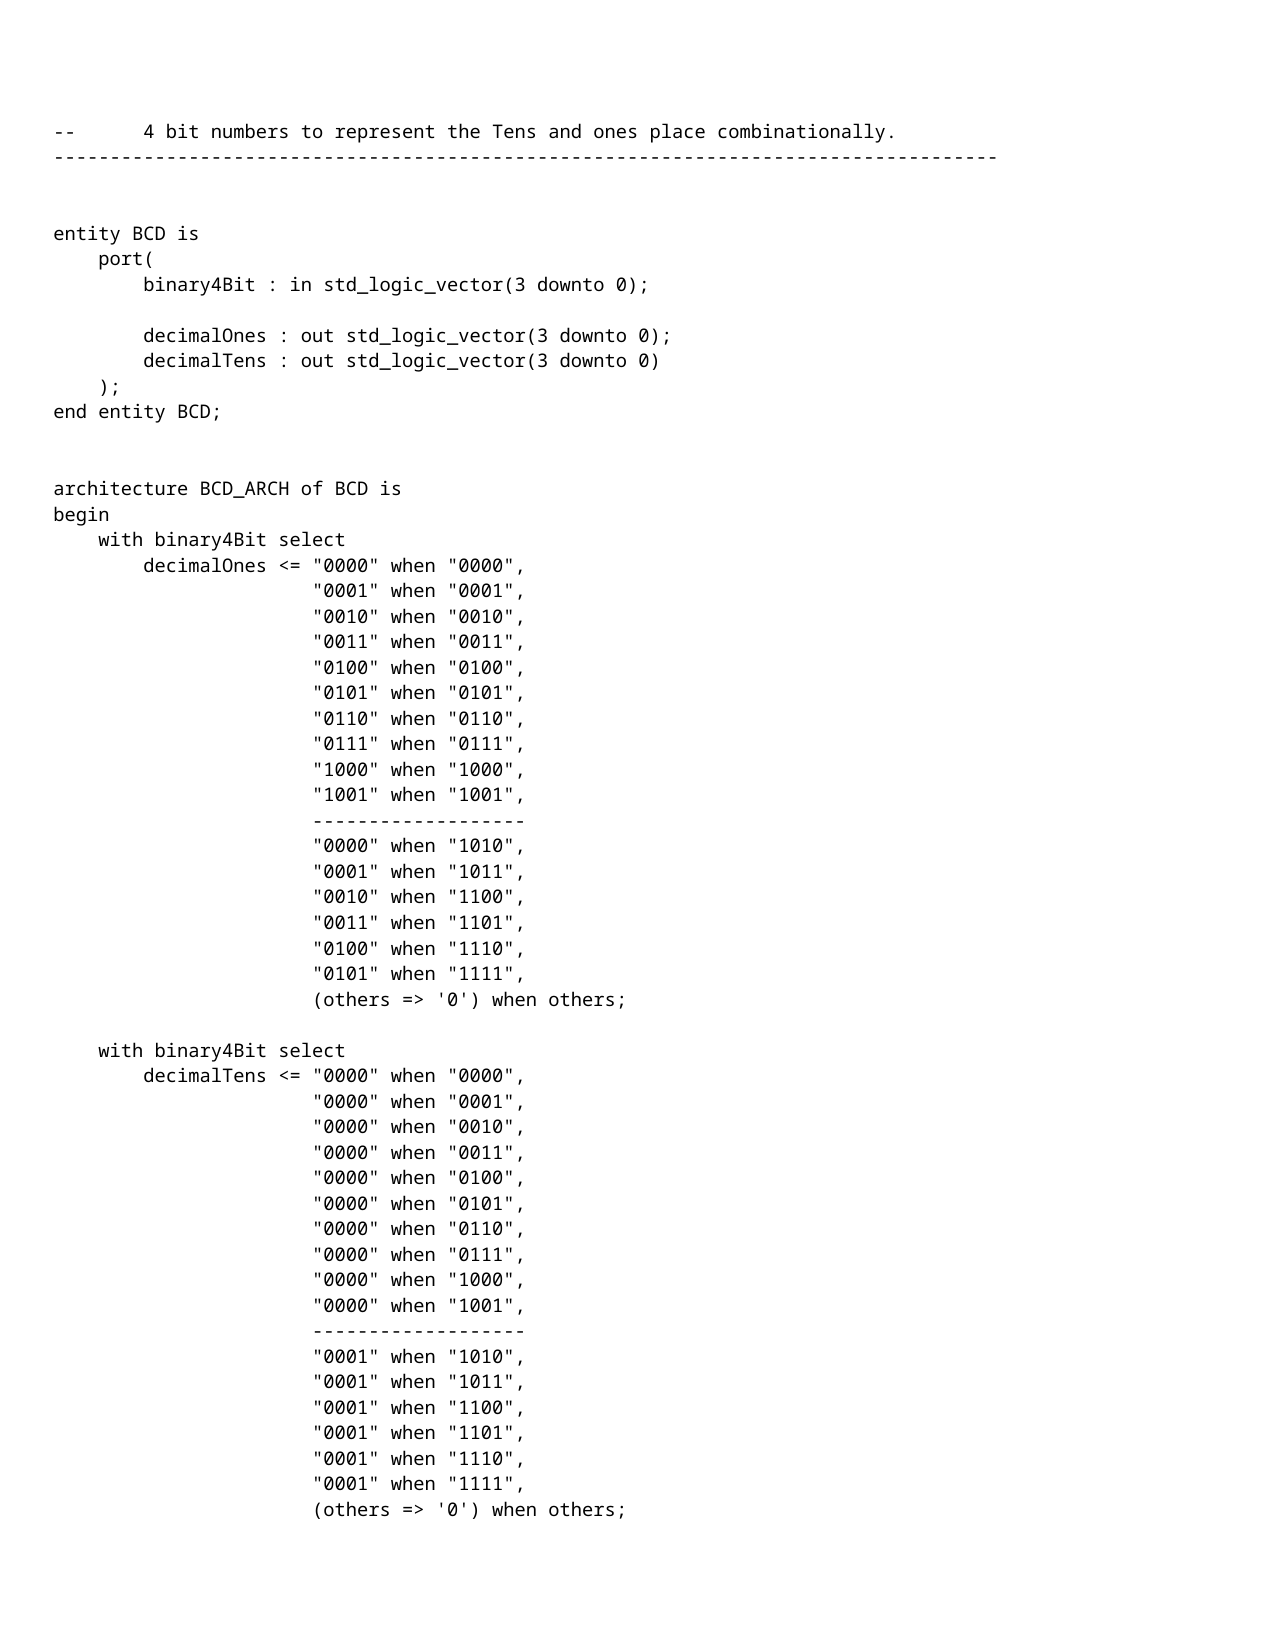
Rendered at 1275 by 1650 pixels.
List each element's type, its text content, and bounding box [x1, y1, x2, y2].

text "0000" when "0010", [53, 1113, 1216, 1139]
text "0000" when "0101", [53, 1190, 1216, 1216]
text "0001" when "1101", [53, 1420, 1216, 1445]
text "0001" when "0001", [53, 577, 1216, 603]
text (others => '0') when others; [53, 986, 1216, 1011]
text "0000" when "1001", [53, 1292, 1216, 1318]
text architecture BCD_ARCH of BCD is [53, 475, 1216, 501]
text "0001" when "1111", [53, 1471, 1216, 1496]
text end entity BCD; [53, 399, 1216, 424]
text "0000" when "1010", [53, 833, 1216, 858]
text binary4Bit : in std_logic_vector(3 downto 0); [53, 271, 1216, 297]
text "0011" when "1101", [53, 909, 1216, 935]
text ); [53, 373, 1216, 399]
text decimalOnes <= "0000" when "0000", [53, 552, 1216, 577]
text "0101" when "0101", [53, 679, 1216, 705]
text "1001" when "1001", [53, 782, 1216, 807]
text with binary4Bit select [53, 1037, 1216, 1062]
text "1000" when "1000", [53, 756, 1216, 782]
text "0000" when "0011", [53, 1139, 1216, 1164]
text "0101" when "1111", [53, 960, 1216, 986]
text -- 4 bit numbers to represent the Tens and ones place combinationally. [53, 118, 1216, 144]
text "0000" when "0110", [53, 1216, 1216, 1241]
text decimalOnes : out std_logic_vector(3 downto 0); [53, 322, 1216, 348]
text "0100" when "1110", [53, 935, 1216, 960]
text "0001" when "1100", [53, 1394, 1216, 1420]
text "0010" when "1100", [53, 884, 1216, 909]
text (others => '0') when others; [53, 1496, 1216, 1522]
text "0000" when "0001", [53, 1088, 1216, 1113]
text ------------------- [53, 1318, 1216, 1343]
text decimalTens : out std_logic_vector(3 downto 0) [53, 348, 1216, 373]
text "0111" when "0111", [53, 731, 1216, 756]
text "0001" when "1011", [53, 858, 1216, 884]
text "0110" when "0110", [53, 705, 1216, 731]
text port( [53, 246, 1216, 271]
text ------------------- [53, 807, 1216, 833]
text "0000" when "1000", [53, 1267, 1216, 1292]
text "0001" when "1010", [53, 1343, 1216, 1369]
text "0100" when "0100", [53, 654, 1216, 679]
text decimalTens <= "0000" when "0000", [53, 1062, 1216, 1088]
text "0011" when "0011", [53, 628, 1216, 654]
text "0001" when "1011", [53, 1369, 1216, 1394]
text ------------------------------------------------------------------------------------ [53, 144, 1216, 169]
text entity BCD is [53, 220, 1216, 246]
text with binary4Bit select [53, 526, 1216, 552]
text begin [53, 501, 1216, 526]
text "0010" when "0010", [53, 603, 1216, 628]
text "0001" when "1110", [53, 1445, 1216, 1471]
text "0000" when "0111", [53, 1241, 1216, 1267]
text "0000" when "0100", [53, 1164, 1216, 1190]
